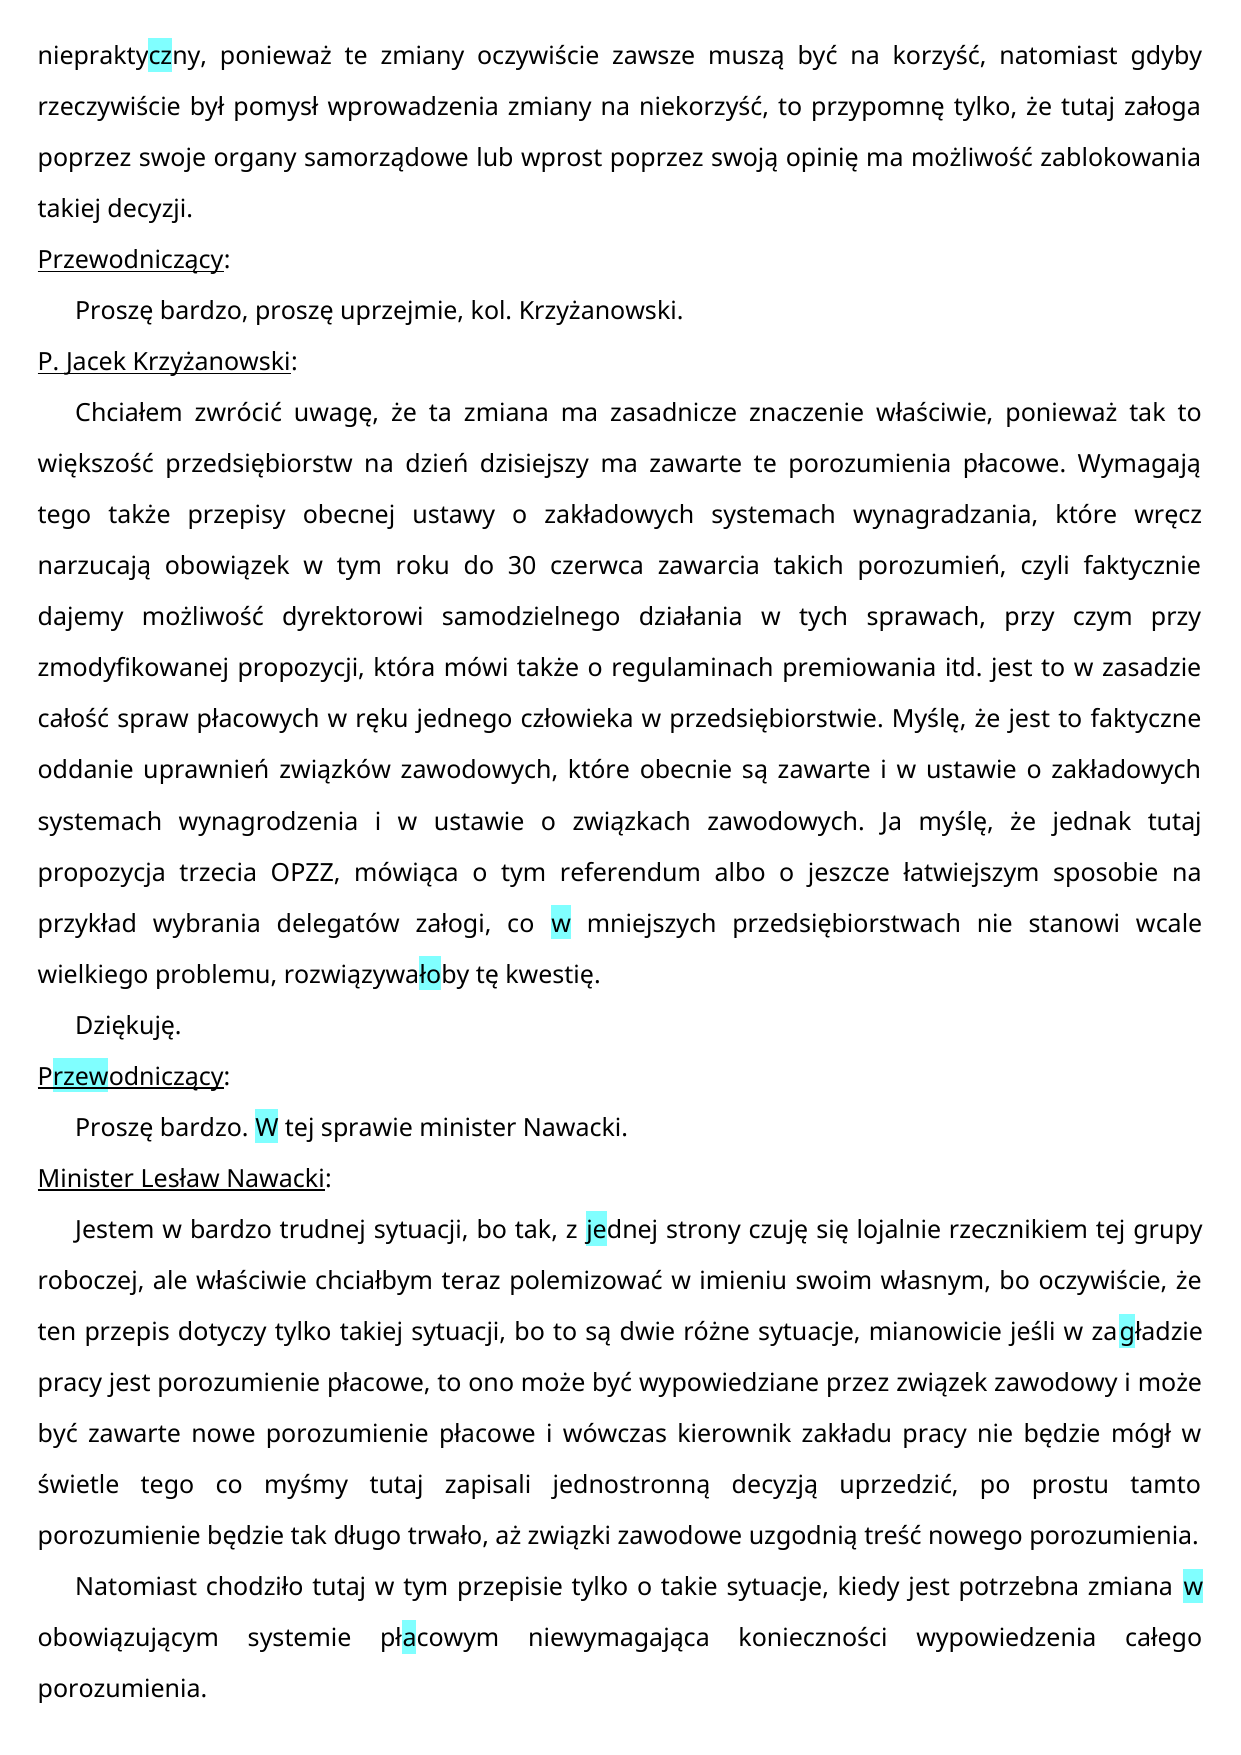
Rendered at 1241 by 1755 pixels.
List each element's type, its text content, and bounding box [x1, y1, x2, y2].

text Przewodniczący: [37, 1058, 1203, 1092]
text Przewodniczący: [37, 242, 1203, 276]
text Proszę bardzo, proszę uprzejmie, kol. Krzyżanowski. [37, 293, 1203, 327]
text Minister Lesław Nawacki: [37, 1160, 1203, 1194]
text Natomiast chodziło tutaj w tym przepisie tylko o takie sytuacje, kiedy jest potrzebna zmiana w obowiązującym systemie płacowym niewymagająca konieczności wypowiedzenia całego porozumienia. [37, 1569, 1203, 1705]
text Jestem w bardzo trudnej sytuacji, bo tak, z jednej strony czuję się lojalnie rzecznikiem tej grupy roboczej, ale właściwie chciałbym teraz polemizować w imieniu swoim własnym, bo oczywiście, że ten przepis dotyczy tylko takiej sytuacji, bo to są dwie różne sytuacje, mianowicie jeśli w zagładzie pracy jest porozumienie płacowe, to ono może być wypowiedziane przez związek zawodowy i może być zawarte nowe porozumienie płacowe i wówczas kierownik zakładu pracy nie będzie mógł w świetle tego co myśmy tutaj zapisali jednostronną decyzją uprzedzić, po prostu tamto porozumienie będzie tak długo trwało, aż związki zawodowe uzgodnią treść nowego porozumienia. [37, 1211, 1203, 1552]
text P. Jacek Krzyżanowski: [37, 344, 1203, 378]
text Dziękuję. [37, 1007, 1203, 1041]
text Proszę bardzo. W tej sprawie minister Nawacki. [37, 1109, 1203, 1143]
text niepraktyczny, ponieważ te zmiany oczywiście zawsze muszą być na korzyść, natomiast gdyby rzeczywiście był pomysł wprowadzenia zmiany na niekorzyść, to przypomnę tylko, że tutaj załoga poprzez swoje organy samorządowe lub wprost poprzez swoją opinię ma możliwość zablokowania takiej decyzji. [37, 37, 1203, 225]
text Chciałem zwrócić uwagę, że ta zmiana ma zasadnicze znaczenie właściwie, ponieważ tak to większość przedsiębiorstw na dzień dzisiejszy ma zawarte te porozumienia płacowe. Wymagają tego także przepisy obecnej ustawy o zakładowych systemach wynagradzania, które wręcz narzucają obowiązek w tym roku do 30 czerwca zawarcia takich porozumień, czyli faktycznie dajemy możliwość dyrektorowi samodzielnego działania w tych sprawach, przy czym przy zmodyfikowanej propozycji, która mówi także o regulaminach premiowania itd. jest to w zasadzie całość spraw płacowych w ręku jednego człowieka w przedsiębiorstwie. Myślę, że jest to faktyczne oddanie uprawnień związków zawodowych, które obecnie są zawarte i w ustawie o zakładowych systemach wynagrodzenia i w ustawie o związkach zawodowych. Ja myślę, że jednak tutaj propozycja trzecia OPZZ, mówiąca o tym referendum albo o jeszcze łatwiejszym sposobie na przykład wybrania delegatów załogi, co w mniejszych przedsiębiorstwach nie stanowi wcale wielkiego problemu, rozwiązywałoby tę kwestię. [37, 395, 1203, 990]
